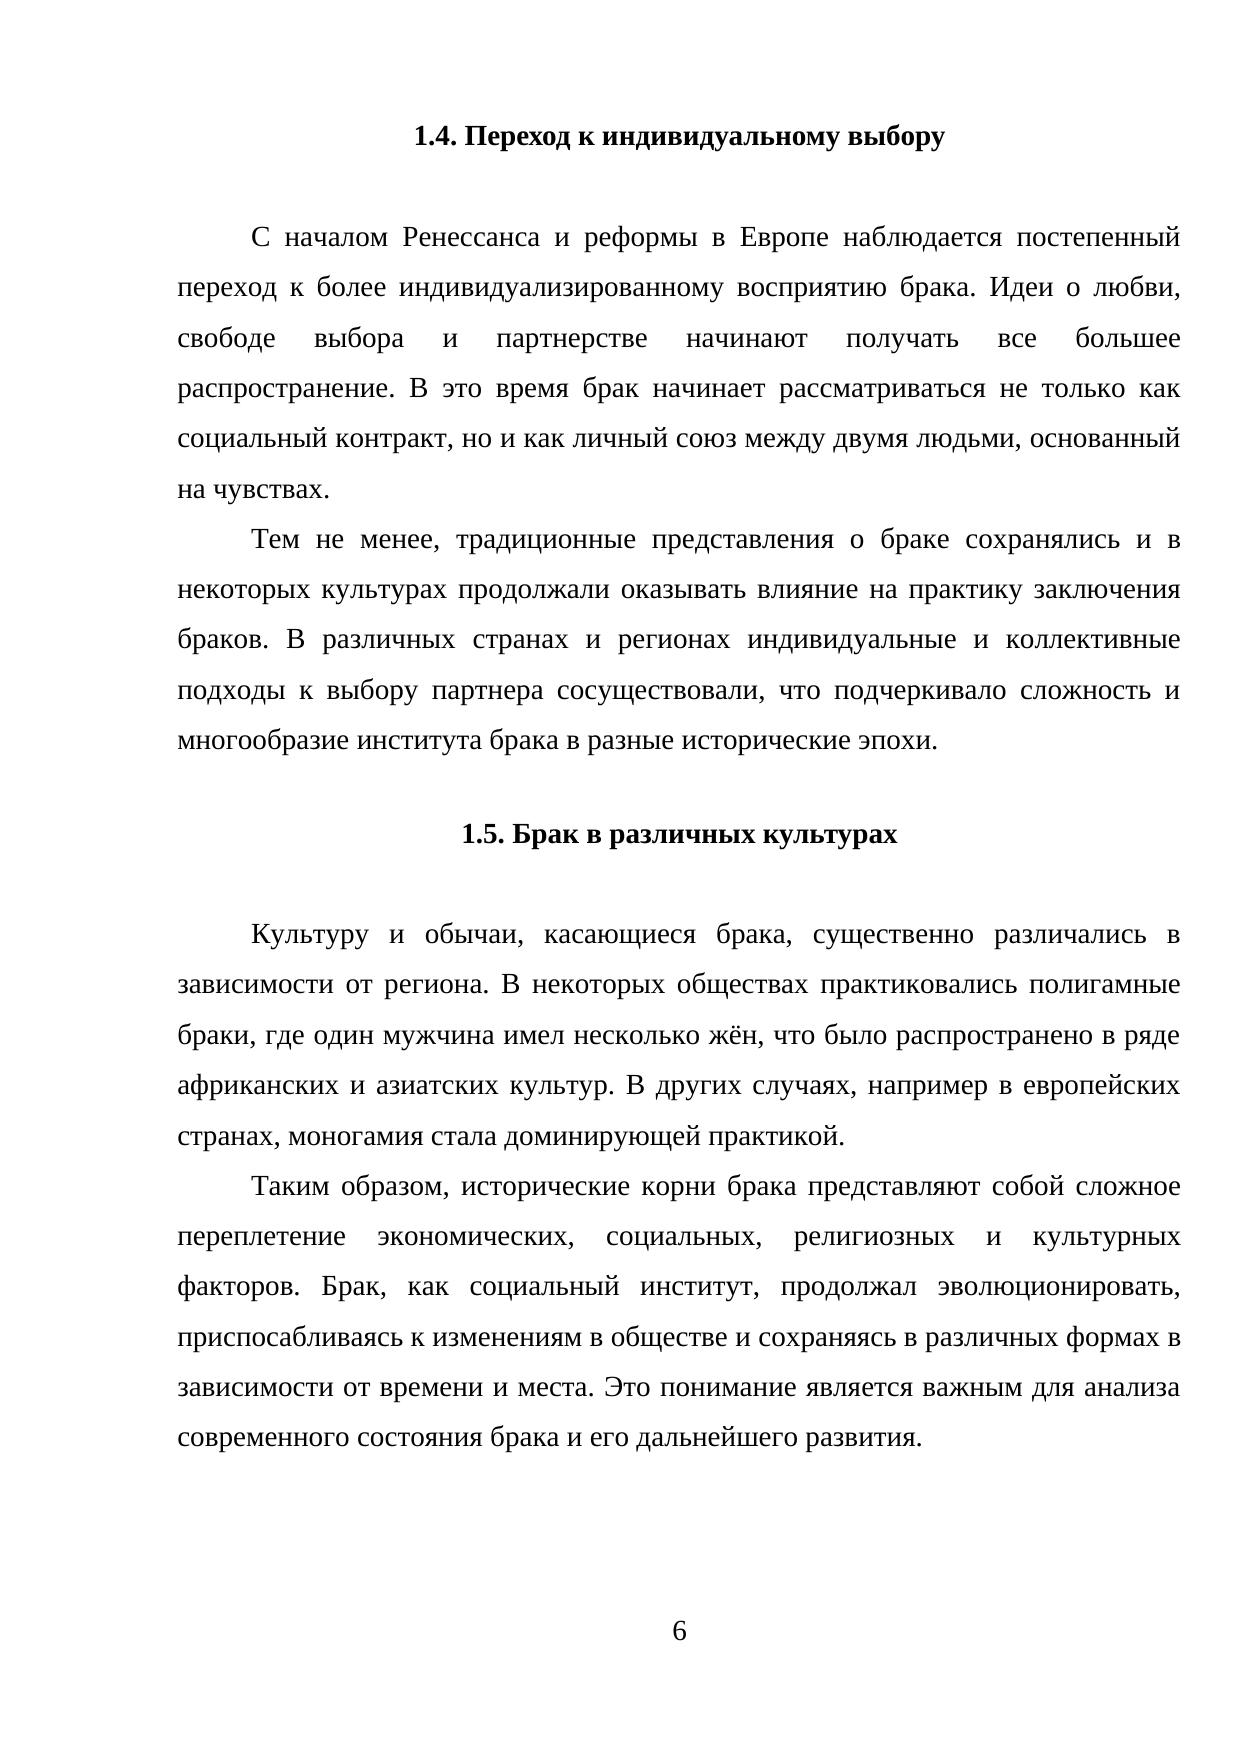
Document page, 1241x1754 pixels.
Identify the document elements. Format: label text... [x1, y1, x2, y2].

text Тем не менее, традиционные представления о браке сохранялись и в некоторых культурах продолжали оказывать влияние на практику заключения браков. В различных странах и регионах индивидуальные и коллективные подходы к выбору партнера сосуществовали, что подчеркивало сложность и многообразие института брака в разные исторические эпохи. [177, 521, 1182, 756]
subtitle 1.5. Брак в различных культурах [177, 816, 1182, 849]
text Таким образом, исторические корни брака представляют собой сложное переплетение экономических, социальных, религиозных и культурных факторов. Брак, как социальный институт, продолжал эволюционировать, приспосабливаясь к изменениям в обществе и сохраняясь в различных формах в зависимости от времени и места. Это понимание является важным для анализа современного состояния брака и его дальнейшего развития. [177, 1168, 1182, 1453]
subtitle 1.4. Переход к индивидуальному выбору [177, 118, 1182, 152]
text С началом Ренессанса и реформы в Европе наблюдается постепенный переход к более индивидуализированному восприятию брака. Идеи о любви, свободе выбора и партнерстве начинают получать все большее распространение. В это время брак начинает рассматриваться не только как социальный контракт, но и как личный союз между двумя людьми, основанный на чувствах. [177, 219, 1182, 504]
text Культуру и обычаи, касающиеся брака, существенно различались в зависимости от региона. В некоторых обществах практиковались полигамные браки, где один мужчина имел несколько жён, что было распространено в ряде африканских и азиатских культур. В других случаях, например в европейских странах, моногамия стала доминирующей практикой. [177, 916, 1182, 1151]
